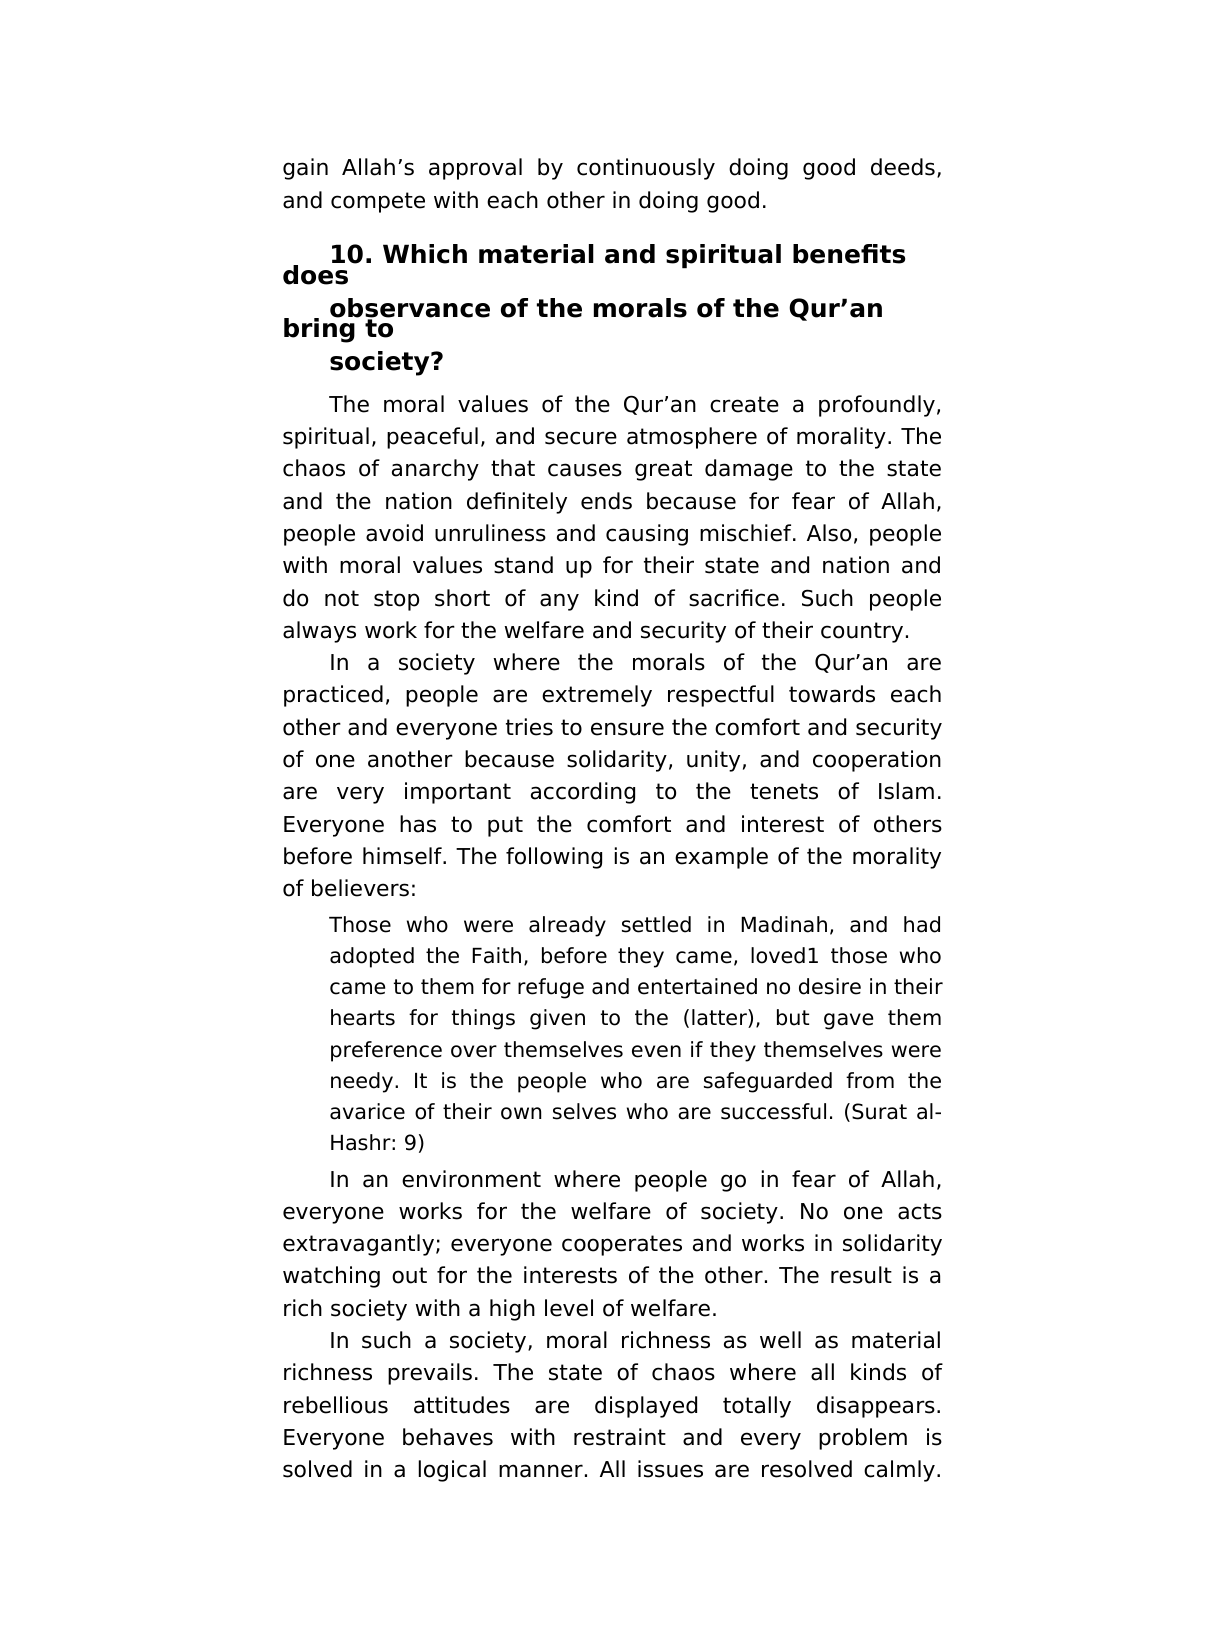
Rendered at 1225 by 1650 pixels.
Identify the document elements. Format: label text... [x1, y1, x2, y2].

text 10. Which material and spiritual benefits does [282, 247, 943, 288]
text gain Allah’s approval by continuously doing good deeds, and compete with each other in doing good. [282, 150, 943, 214]
text In an environment where people go in fear of Allah, everyone works for the welfare of society. No one acts extravagantly; everyone cooperates and works in solidarity watching out for the interests of the other. The result is a rich society with a high level of welfare. [282, 1161, 943, 1323]
text The moral values of the Qur’an create a profoundly, spiritual, peaceful, and secure atmosphere of morality. The chaos of anarchy that causes great damage to the state and the nation definitely ends because for fear of Allah, people avoid unruliness and causing mischief. Also, people with moral values stand up for their state and nation and do not stop short of any kind of sacrifice. Such people always work for the welfare and security of their country. [282, 386, 943, 645]
text observance of the morals of the Qur’an bring to [282, 300, 943, 342]
text society? [282, 354, 943, 374]
text Those who were already settled in Madinah, and had adopted the Faith, before they came, loved1 those who came to them for refuge and entertained no desire in their hearts for things given to the (latter), but gave them preference over themselves even if they themselves were needy. It is the people who are safeguarded from the avarice of their own selves who are successful. (Surat al-Hashr: 9) [329, 907, 943, 1157]
text In such a society, moral richness as well as material richness prevails. The state of chaos where all kinds of rebellious attitudes are displayed totally disappears. Everyone behaves with restraint and every problem is solved in a logical manner. All issues are resolved calmly. [282, 1323, 943, 1484]
text In a society where the morals of the Qur’an are practiced, people are extremely respectful towards each other and everyone tries to ensure the comfort and security of one another because solidarity, unity, and cooperation are very important according to the tenets of Islam. Everyone has to put the comfort and interest of others before himself. The following is an example of the morality of believers: [282, 645, 943, 903]
